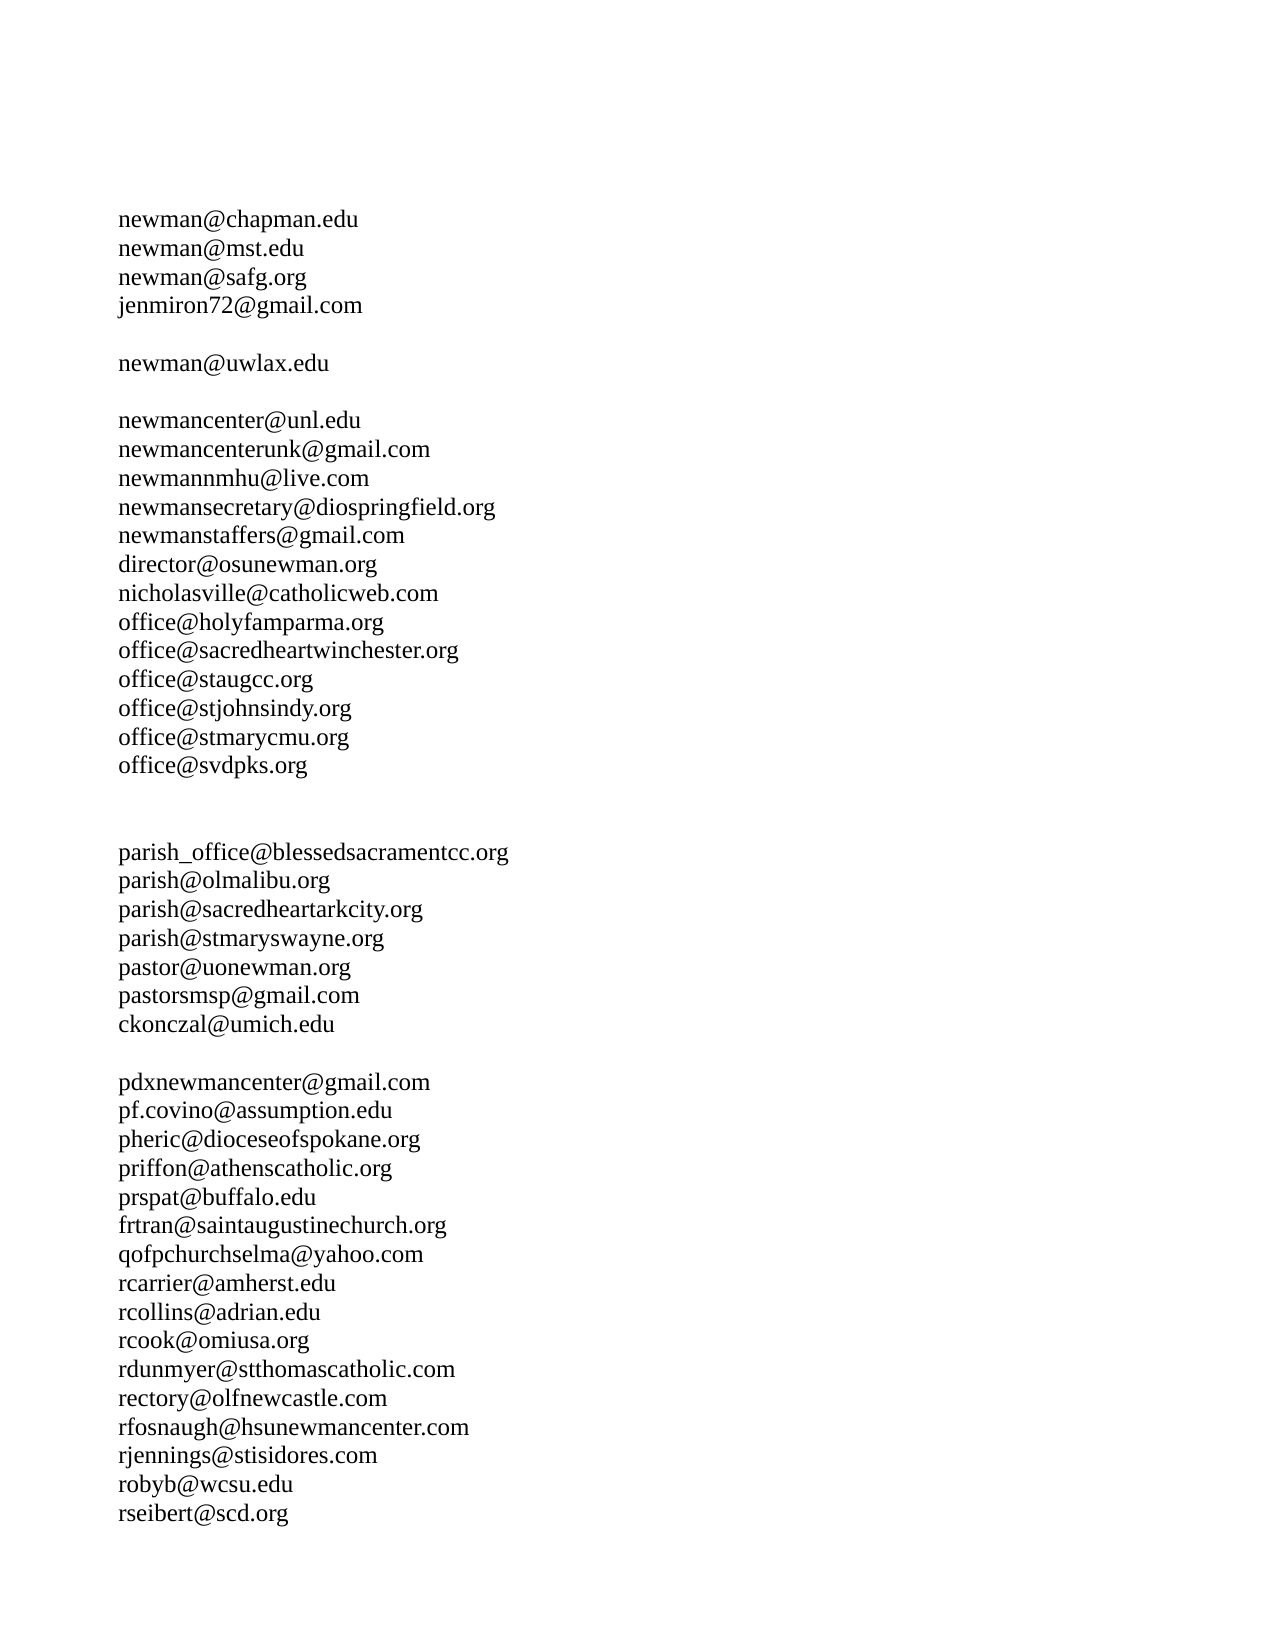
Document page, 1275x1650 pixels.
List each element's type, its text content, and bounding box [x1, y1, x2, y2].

text office@sacredheartwinchester.org [118, 636, 1157, 664]
text frtran@saintaugustinechurch.org [118, 1211, 1157, 1239]
text qofpchurchselma@yahoo.com [118, 1239, 1157, 1268]
text rectory@olfnewcastle.com [118, 1383, 1157, 1412]
text pdxnewmancenter@gmail.com [118, 1067, 1157, 1096]
text robyb@wcsu.edu [118, 1469, 1157, 1498]
text office@stjohnsindy.org [118, 693, 1157, 722]
text rfosnaugh@hsunewmancenter.com [118, 1412, 1157, 1441]
text parish@sacredheartarkcity.org [118, 894, 1157, 923]
text nicholasville@catholicweb.com [118, 578, 1157, 607]
text newmansecretary@diospringfield.org [118, 492, 1157, 521]
text parish@stmaryswayne.org [118, 923, 1157, 952]
text office@svdpks.org [118, 751, 1157, 779]
text pf.covino@assumption.edu [118, 1096, 1157, 1124]
text parish_office@blessedsacramentcc.org [118, 837, 1157, 866]
text newman@mst.edu [118, 233, 1157, 262]
text newmancenterunk@gmail.com [118, 434, 1157, 463]
text rseibert@scd.org [118, 1498, 1157, 1527]
text office@stmarycmu.org [118, 722, 1157, 751]
text office@staugcc.org [118, 664, 1157, 693]
text rjennings@stisidores.com [118, 1441, 1157, 1469]
text newmannmhu@live.com [118, 463, 1157, 492]
text pheric@dioceseofspokane.org [118, 1124, 1157, 1153]
text pastorsmsp@gmail.com [118, 981, 1157, 1009]
text rcook@omiusa.org [118, 1326, 1157, 1354]
text prspat@buffalo.edu [118, 1182, 1157, 1211]
text ckonczal@umich.edu [118, 1009, 1157, 1038]
text rcollins@adrian.edu [118, 1297, 1157, 1326]
text newmancenter@unl.edu [118, 406, 1157, 434]
text office@holyfamparma.org [118, 607, 1157, 636]
text priffon@athenscatholic.org [118, 1153, 1157, 1182]
text rcarrier@amherst.edu [118, 1268, 1157, 1297]
text director@osunewman.org [118, 549, 1157, 578]
text newman@uwlax.edu [118, 348, 1157, 377]
text rdunmyer@stthomascatholic.com [118, 1354, 1157, 1383]
text newmanstaffers@gmail.com [118, 521, 1157, 549]
text pastor@uonewman.org [118, 952, 1157, 981]
text newman@safg.org [118, 262, 1157, 291]
text parish@olmalibu.org [118, 866, 1157, 894]
text newman@chapman.edu [118, 204, 1157, 233]
text jenmiron72@gmail.com [118, 291, 1157, 319]
